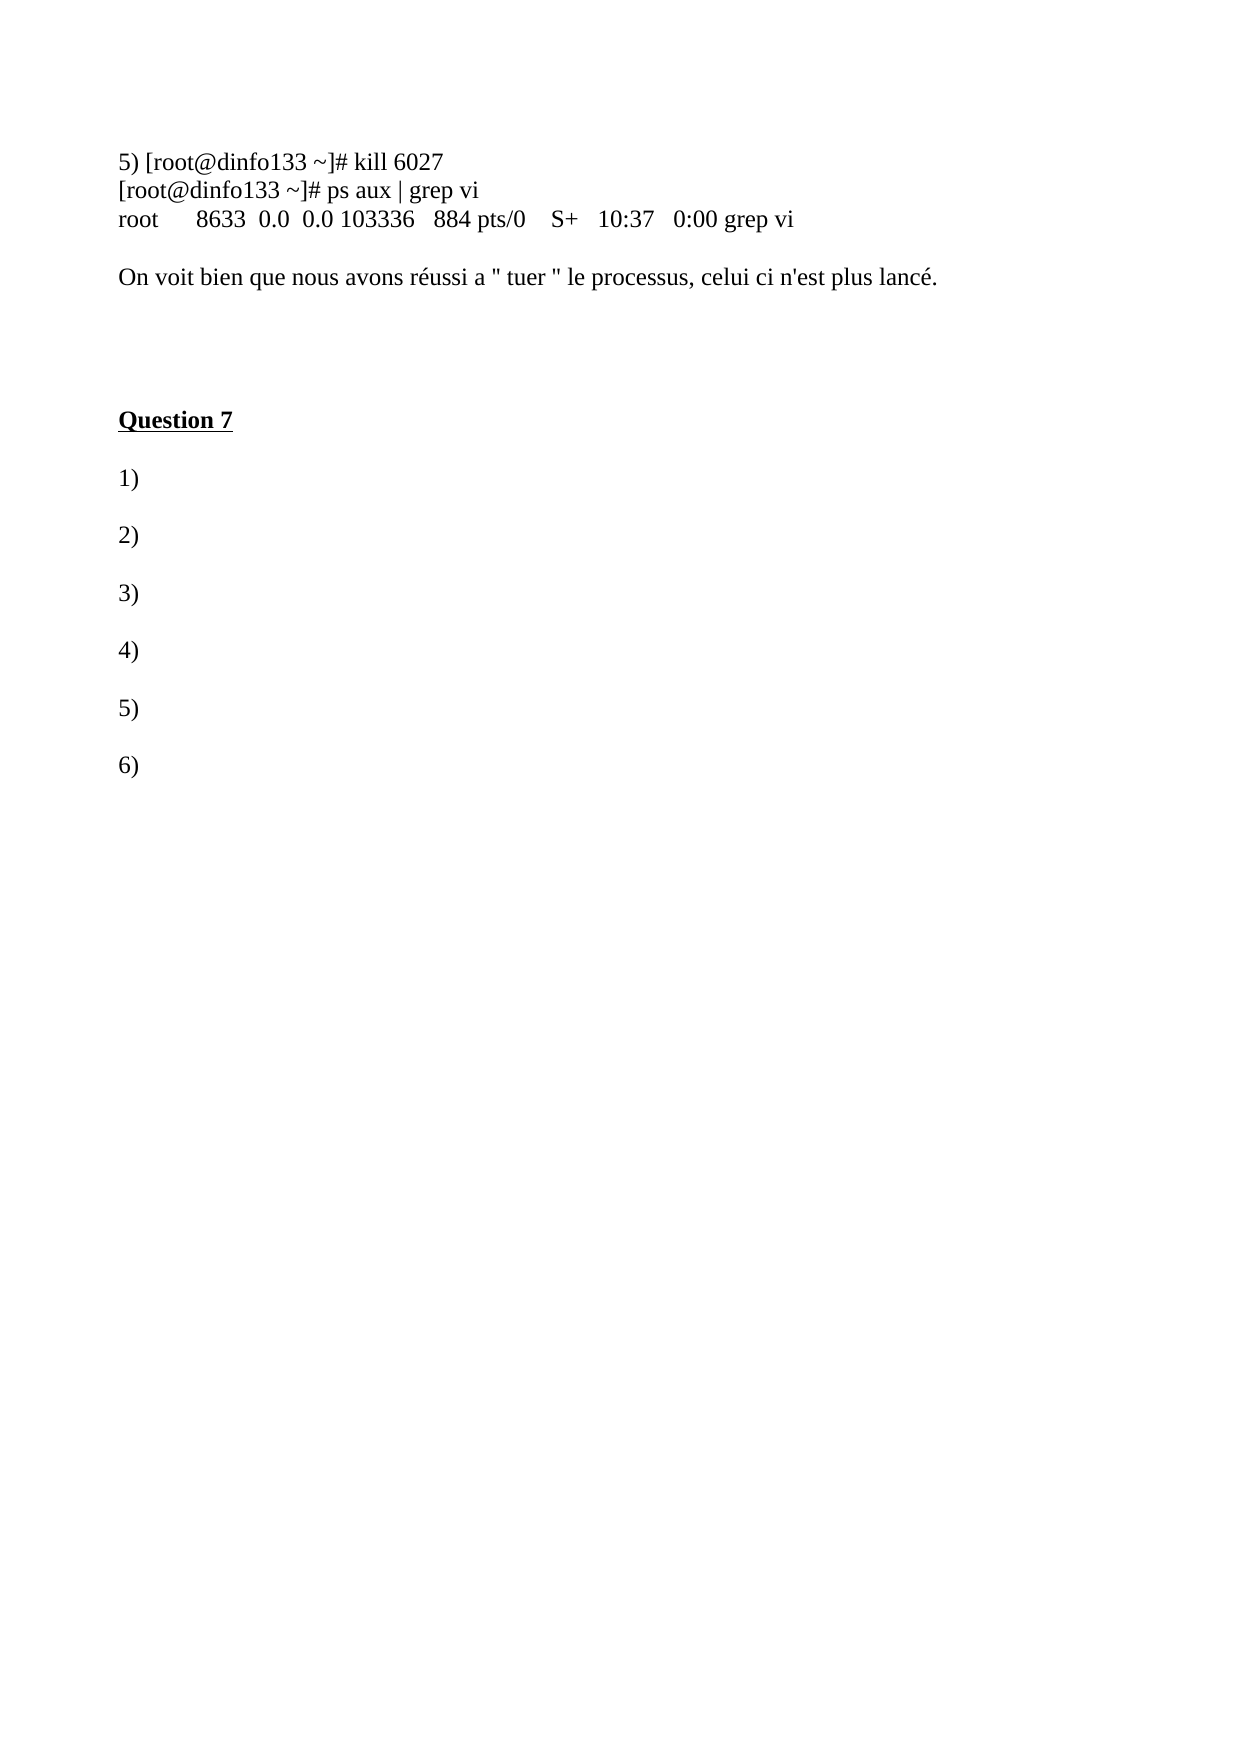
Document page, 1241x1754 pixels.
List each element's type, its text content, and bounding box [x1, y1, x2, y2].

text [root@dinfo133 ~]# ps aux | grep vi [118, 176, 1122, 204]
text 5) [root@dinfo133 ~]# kill 6027 [118, 147, 1122, 176]
text Question 7 [118, 406, 1122, 434]
text 3) [118, 578, 1122, 607]
text root 8633 0.0 0.0 103336 884 pts/0 S+ 10:37 0:00 grep vi [118, 204, 1122, 233]
text 4) [118, 636, 1122, 664]
text 5) [118, 693, 1122, 722]
text 6) [118, 751, 1122, 779]
text 1) [118, 463, 1122, 492]
text On voit bien que nous avons réussi a '' tuer '' le processus, celui ci n'est plus lancé. [118, 262, 1122, 291]
text 2) [118, 521, 1122, 549]
